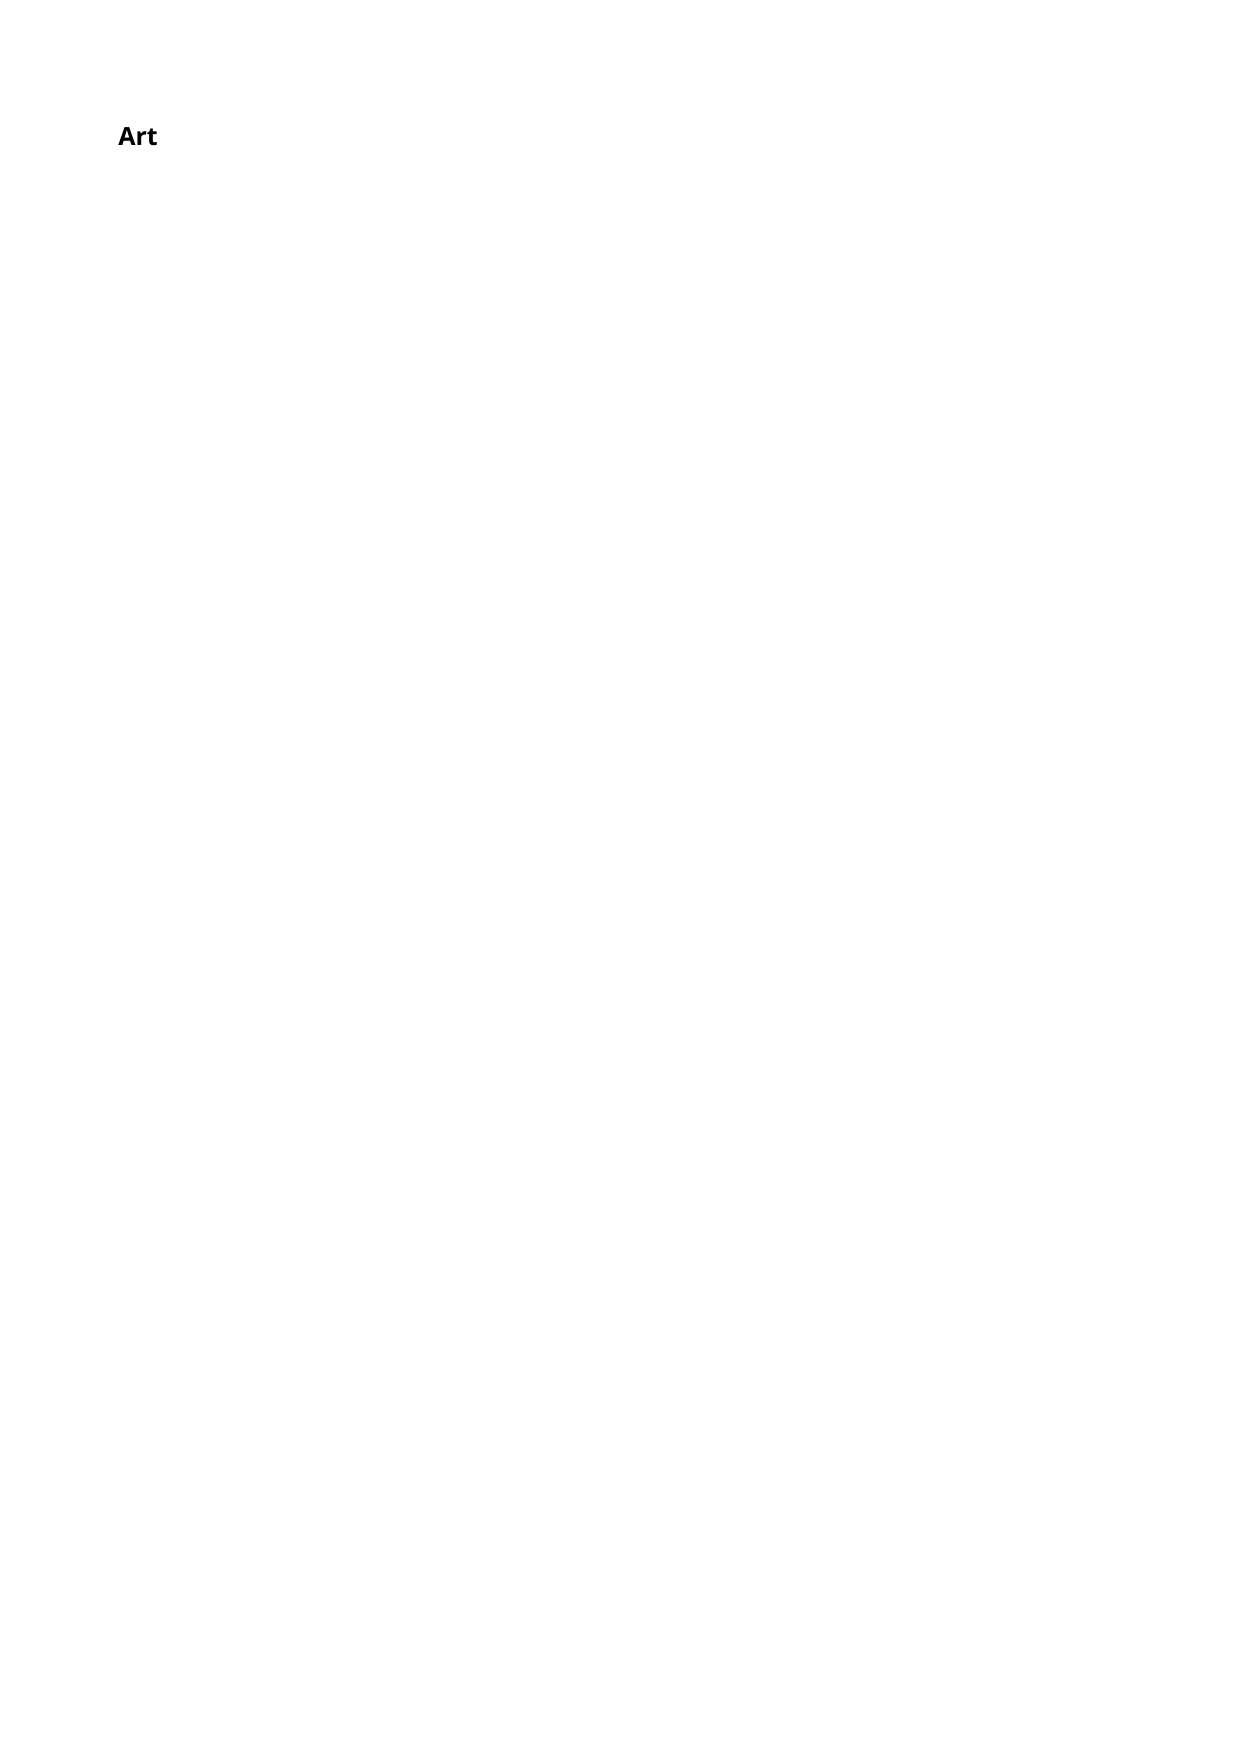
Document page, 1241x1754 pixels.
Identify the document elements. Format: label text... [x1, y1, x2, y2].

text Art [118, 118, 1122, 152]
